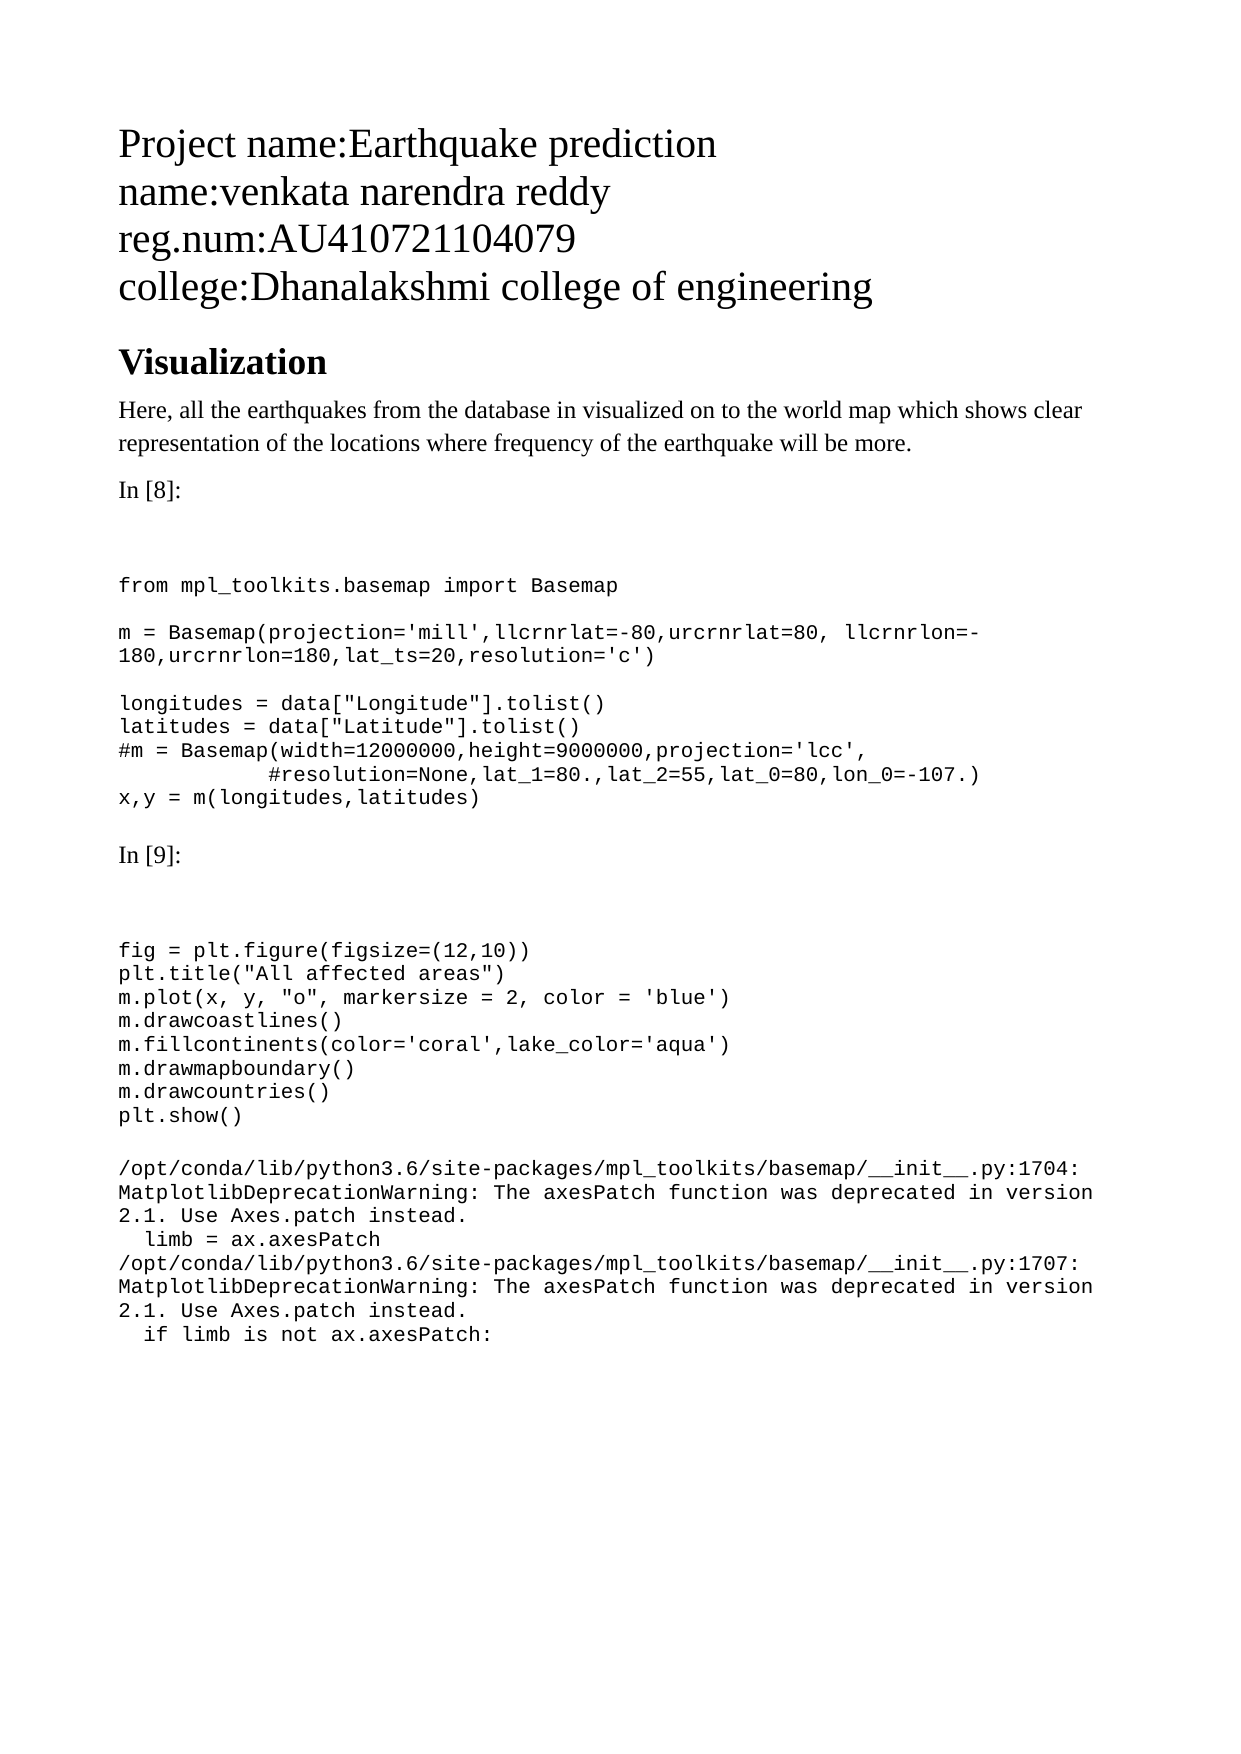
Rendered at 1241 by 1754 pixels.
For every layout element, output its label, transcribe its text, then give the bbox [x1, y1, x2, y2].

text if limb is not ax.axesPatch: [118, 1324, 1122, 1347]
text fig = plt.figure(figsize=(12,10)) [118, 939, 1122, 963]
text longitudes = data["Longitude"].tolist() [118, 693, 1122, 716]
text plt.title("All affected areas") [118, 963, 1122, 987]
text /opt/conda/lib/python3.6/site-packages/mpl_toolkits/basemap/__init__.py:1707: MatplotlibDeprecationWarning: The axesPatch function was deprecated in version 2.1. Use Axes.patch instead. [118, 1253, 1122, 1324]
text latitudes = data["Latitude"].tolist() [118, 716, 1122, 740]
text m = Basemap(projection='mill',llcrnrlat=-80,urcrnrlat=80, llcrnrlon=-180,urcrnrlon=180,lat_ts=20,resolution='c') [118, 622, 1122, 669]
text plt.show() [118, 1105, 1122, 1129]
text In [8]: [118, 476, 1122, 504]
text #m = Basemap(width=12000000,height=9000000,projection='lcc', [118, 740, 1122, 764]
subtitle Visualization [118, 339, 1122, 382]
text m.drawmapboundary() [118, 1058, 1122, 1081]
text limb = ax.axesPatch [118, 1229, 1122, 1253]
text m.drawcoastlines() [118, 1011, 1122, 1034]
text In [9]: [118, 841, 1122, 869]
text m.drawcountries() [118, 1081, 1122, 1105]
text m.fillcontinents(color='coral',lake_color='aqua') [118, 1034, 1122, 1058]
text x,y = m(longitudes,latitudes) [118, 787, 1122, 811]
text Here, all the earthquakes from the database in visualized on to the world map which shows clear representation of the locations where frequency of the earthquake will be more. [118, 395, 1122, 457]
text #resolution=None,lat_1=80.,lat_2=55,lat_0=80,lon_0=-107.) [118, 764, 1122, 787]
text from mpl_toolkits.basemap import Basemap [118, 574, 1122, 598]
text m.plot(x, y, "o", markersize = 2, color = 'blue') [118, 987, 1122, 1011]
text /opt/conda/lib/python3.6/site-packages/mpl_toolkits/basemap/__init__.py:1704: MatplotlibDeprecationWarning: The axesPatch function was deprecated in version 2.1. Use Axes.patch instead. [118, 1158, 1122, 1229]
